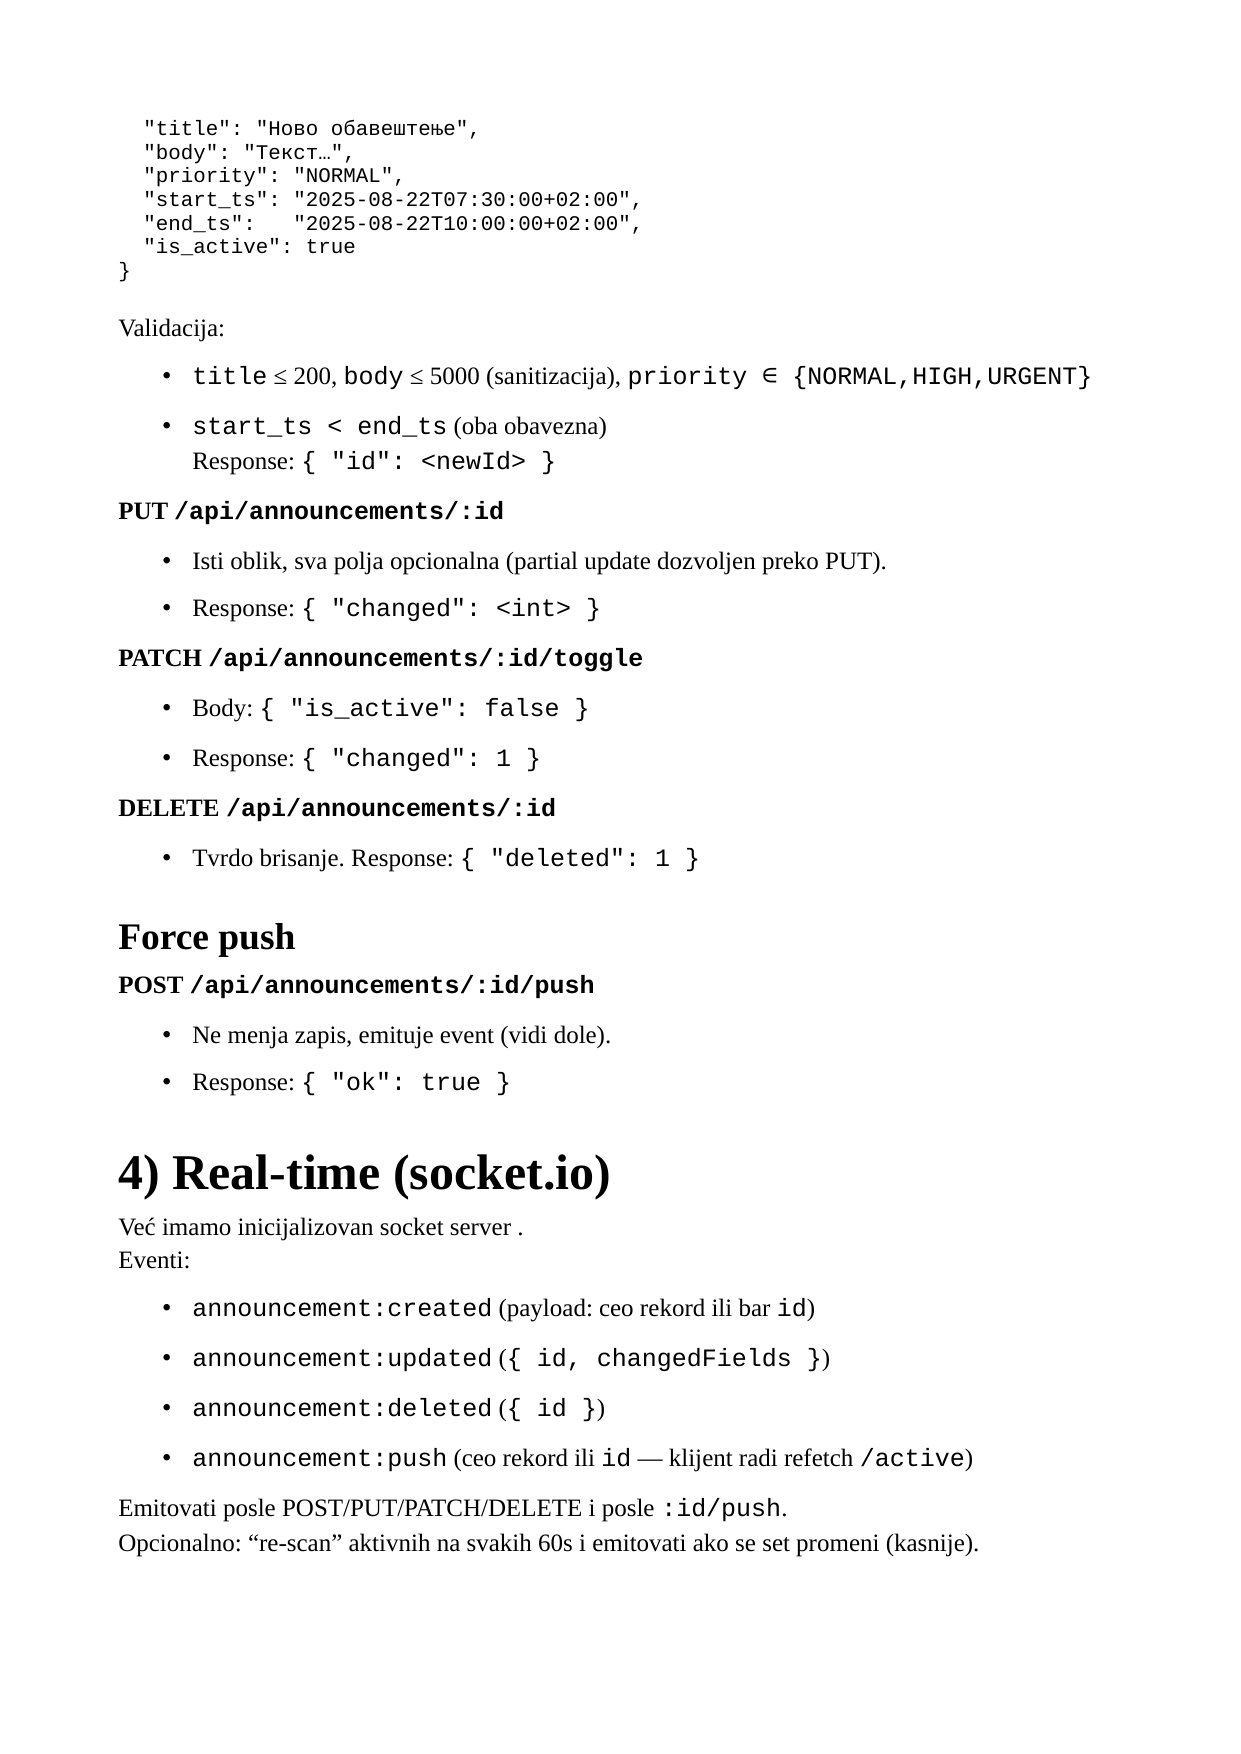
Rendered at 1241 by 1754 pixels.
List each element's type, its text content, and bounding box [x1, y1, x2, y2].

list Tvrdo brisanje. Response: { "deleted": 1 } [162, 843, 1122, 874]
subtitle 4) Real‑time (socket.io) [118, 1142, 1122, 1200]
text PATCH /api/announcements/:id/toggle [118, 643, 1122, 674]
text Emitovati posle POST/PUT/PATCH/DELETE i posle :id/push. Opcionalno: “re-scan” aktivnih na svakih 60s i emitovati ako se set promeni (kasnije). [118, 1493, 1122, 1557]
list Response: { "changed": <int> } [162, 593, 1122, 624]
text "end_ts": "2025-08-22T10:00:00+02:00", [118, 213, 1122, 236]
text Već imamo inicijalizovan socket server . Eventi: [118, 1212, 1122, 1274]
text "priority": "NORMAL", [118, 165, 1122, 189]
text "title": "Ново обавештење", [118, 118, 1122, 142]
text PUT /api/announcements/:id [118, 496, 1122, 527]
list announcement:push (ceo rekord ili id — klijent radi refetch /active) [162, 1443, 1122, 1474]
list Response: { "changed": 1 } [162, 743, 1122, 774]
list Isti oblik, sva polja opcionalna (partial update dozvoljen preko PUT). [162, 546, 1122, 574]
list title ≤ 200, body ≤ 5000 (sanitizacija), priority ∈ {NORMAL,HIGH,URGENT} [162, 361, 1122, 392]
text "body": "Текст…", [118, 142, 1122, 165]
list Ne menja zapis, emituje event (vidi dole). [162, 1020, 1122, 1049]
text POST /api/announcements/:id/push [118, 970, 1122, 1001]
subtitle Force push [118, 914, 1122, 957]
list Response: { "ok": true } [162, 1067, 1122, 1098]
list start_ts < end_ts (oba obavezna) Response: { "id": <newId> } [162, 411, 1122, 477]
text DELETE /api/announcements/:id [118, 793, 1122, 824]
text } [118, 260, 1122, 284]
list Body: { "is_active": false } [162, 693, 1122, 724]
text Validacija: [118, 313, 1122, 342]
list announcement:created (payload: ceo rekord ili bar id) [162, 1293, 1122, 1324]
list announcement:deleted ({ id }) [162, 1393, 1122, 1424]
text "start_ts": "2025-08-22T07:30:00+02:00", [118, 189, 1122, 213]
text "is_active": true [118, 236, 1122, 260]
list announcement:updated ({ id, changedFields }) [162, 1343, 1122, 1374]
